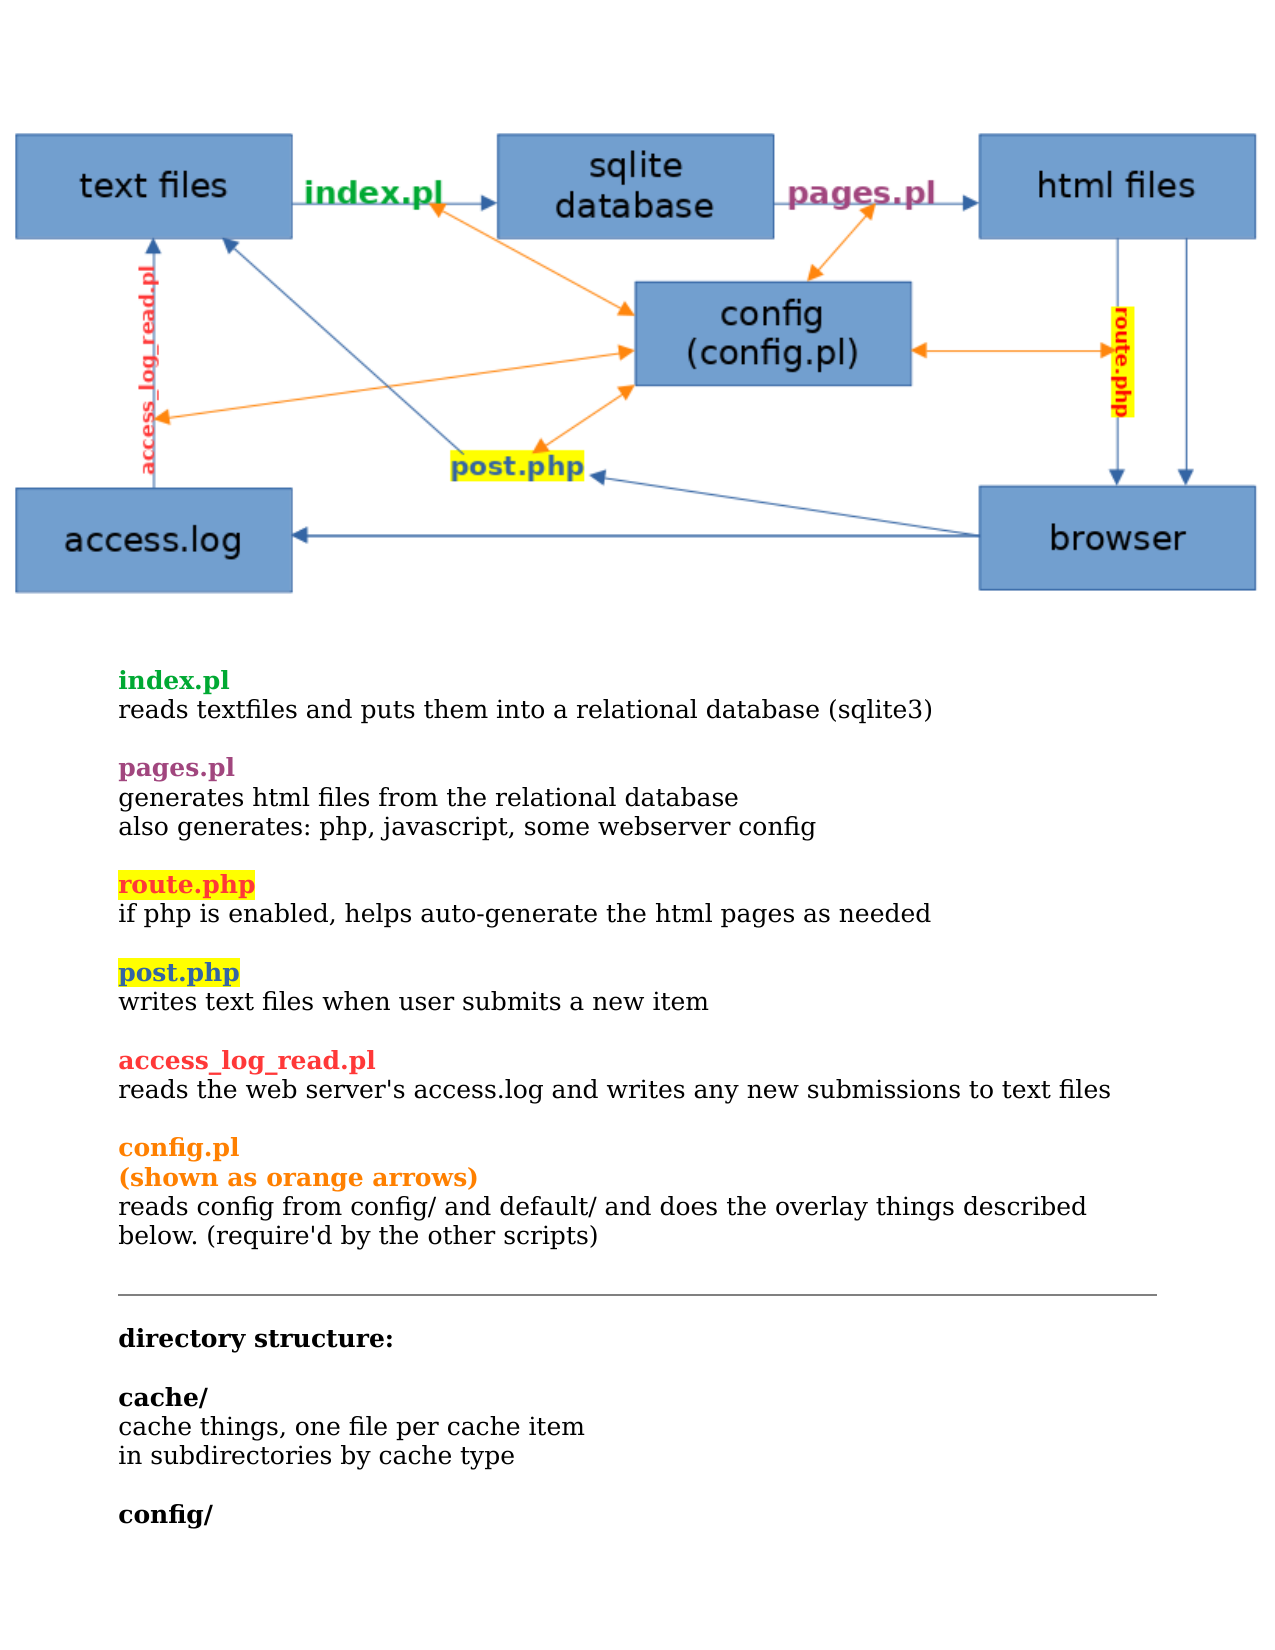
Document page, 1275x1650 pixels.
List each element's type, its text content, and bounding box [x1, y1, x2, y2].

text reads the web server's access.log and writes any new submissions to text files [118, 1075, 1157, 1104]
text if php is enabled, helps auto-generate the html pages as needed [118, 900, 1157, 929]
text reads textfiles and puts them into a relational database (sqlite3) [118, 695, 1157, 724]
text directory structure: [118, 1324, 1157, 1354]
picture [0, 119, 1275, 608]
text generates html files from the relational database [118, 783, 1157, 812]
text cache/ [118, 1383, 1157, 1412]
text route.php [118, 870, 1157, 900]
text also generates: php, javascript, some webserver config [118, 812, 1157, 841]
text in subdirectories by cache type [118, 1442, 1157, 1471]
text index.pl [118, 666, 1157, 695]
text reads config from config/ and default/ and does the overlay things described below. (require'd by the other scripts) [118, 1192, 1157, 1251]
text post.php [118, 958, 1157, 987]
text cache things, one file per cache item [118, 1412, 1157, 1442]
text writes text files when user submits a new item [118, 987, 1157, 1017]
text config.pl [118, 1133, 1157, 1163]
text access_log_read.pl [118, 1046, 1157, 1075]
text pages.pl [118, 753, 1157, 783]
text config/ [118, 1500, 1157, 1529]
text (shown as orange arrows) [118, 1163, 1157, 1192]
